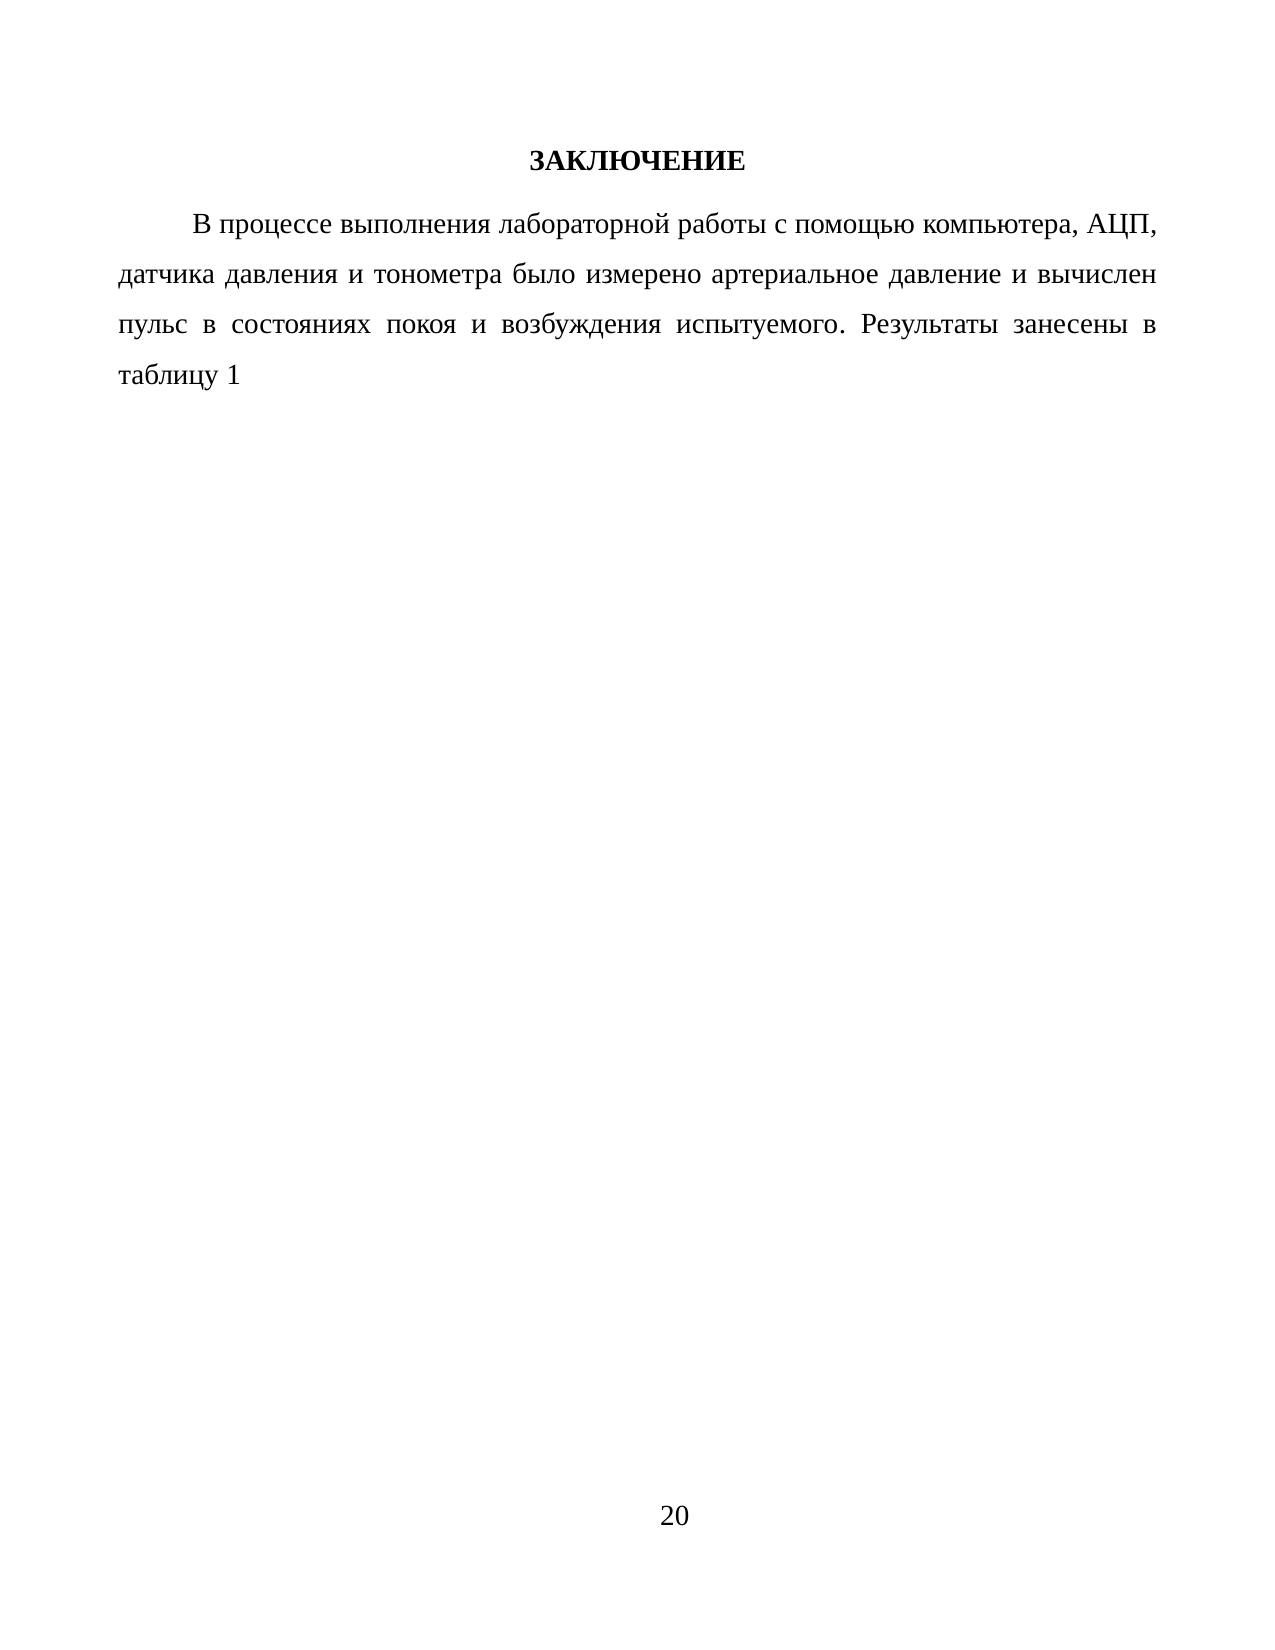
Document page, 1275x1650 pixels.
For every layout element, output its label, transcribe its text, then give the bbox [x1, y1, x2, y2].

subtitle Заключение [118, 143, 1157, 177]
text В процессе выполнения лабораторной работы с помощью компьютера, АЦП, датчика давления и тонометра было измерено артериальное давление и вычислен пульс в состояниях покоя и возбуждения испытуемого. Результаты занесены в таблицу 1 [118, 206, 1157, 390]
